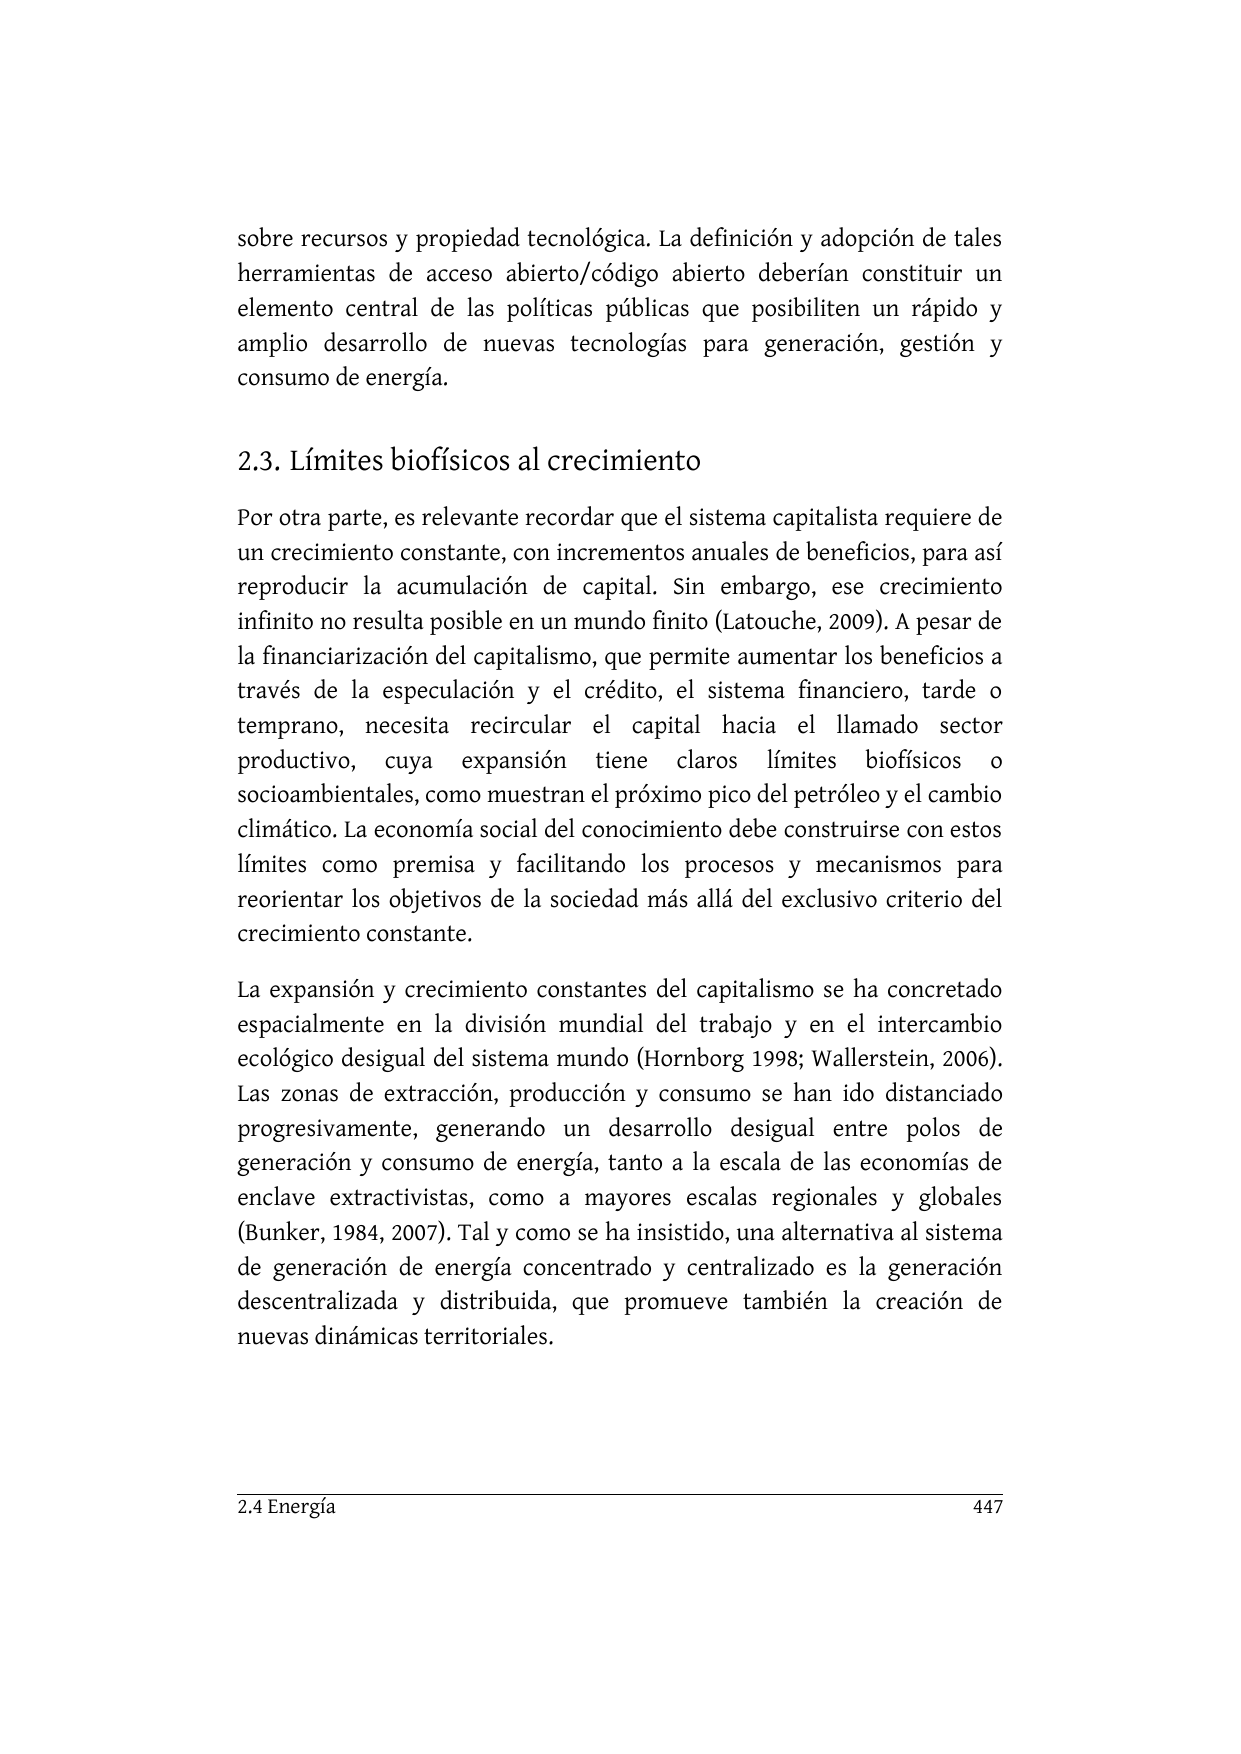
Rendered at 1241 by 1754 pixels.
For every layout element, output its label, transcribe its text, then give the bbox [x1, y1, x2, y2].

text sobre recursos y propiedad tecnológica. La definición y adopción de tales herramientas de acceso abierto/código abierto deberían constituir un elemento central de las políticas públicas que posibiliten un rápido y amplio desarrollo de nuevas tecnologías para generación, gestión y consumo de energía. [237, 225, 1003, 393]
text Por otra parte, es relevante recordar que el sistema capitalista requiere de un crecimiento constante, con incrementos anuales de beneficios, para así reproducir la acumulación de capital. Sin embargo, ese crecimiento infinito no resulta posible en un mundo finito (Latouche, 2009). A pesar de la financiarización del capitalismo, que permite aumentar los beneficios a través de la especulación y el crédito, el sistema financiero, tarde o temprano, necesita recircular el capital hacia el llamado sector productivo, cuya expansión tiene claros límites biofísicos o socioambientales, como muestran el próximo pico del petróleo y el cambio climático. La economía social del conocimiento debe construirse con estos límites como premisa y facilitando los procesos y mecanismos para reorientar los objetivos de la sociedad más allá del exclusivo criterio del crecimiento constante. [237, 503, 1003, 949]
text La expansión y crecimiento constantes del capitalismo se ha concretado espacialmente en la división mundial del trabajo y en el intercambio ecológico desigual del sistema mundo (Hornborg 1998; Wallerstein, 2006). Las zonas de extracción, producción y consumo se han ido distanciado progresivamente, generando un desarrollo desigual entre polos de generación y consumo de energía, tanto a la escala de las economías de enclave extractivistas, como a mayores escalas regionales y globales (Bunker, 1984, 2007). Tal y como se ha insistido, una alternativa al sistema de generación de energía concentrado y centralizado es la generación descentralizada y distribuida, que promueve también la creación de nuevas dinámicas territoriales. [237, 976, 1003, 1351]
subtitle Límites biofísicos al crecimiento [237, 443, 1003, 479]
